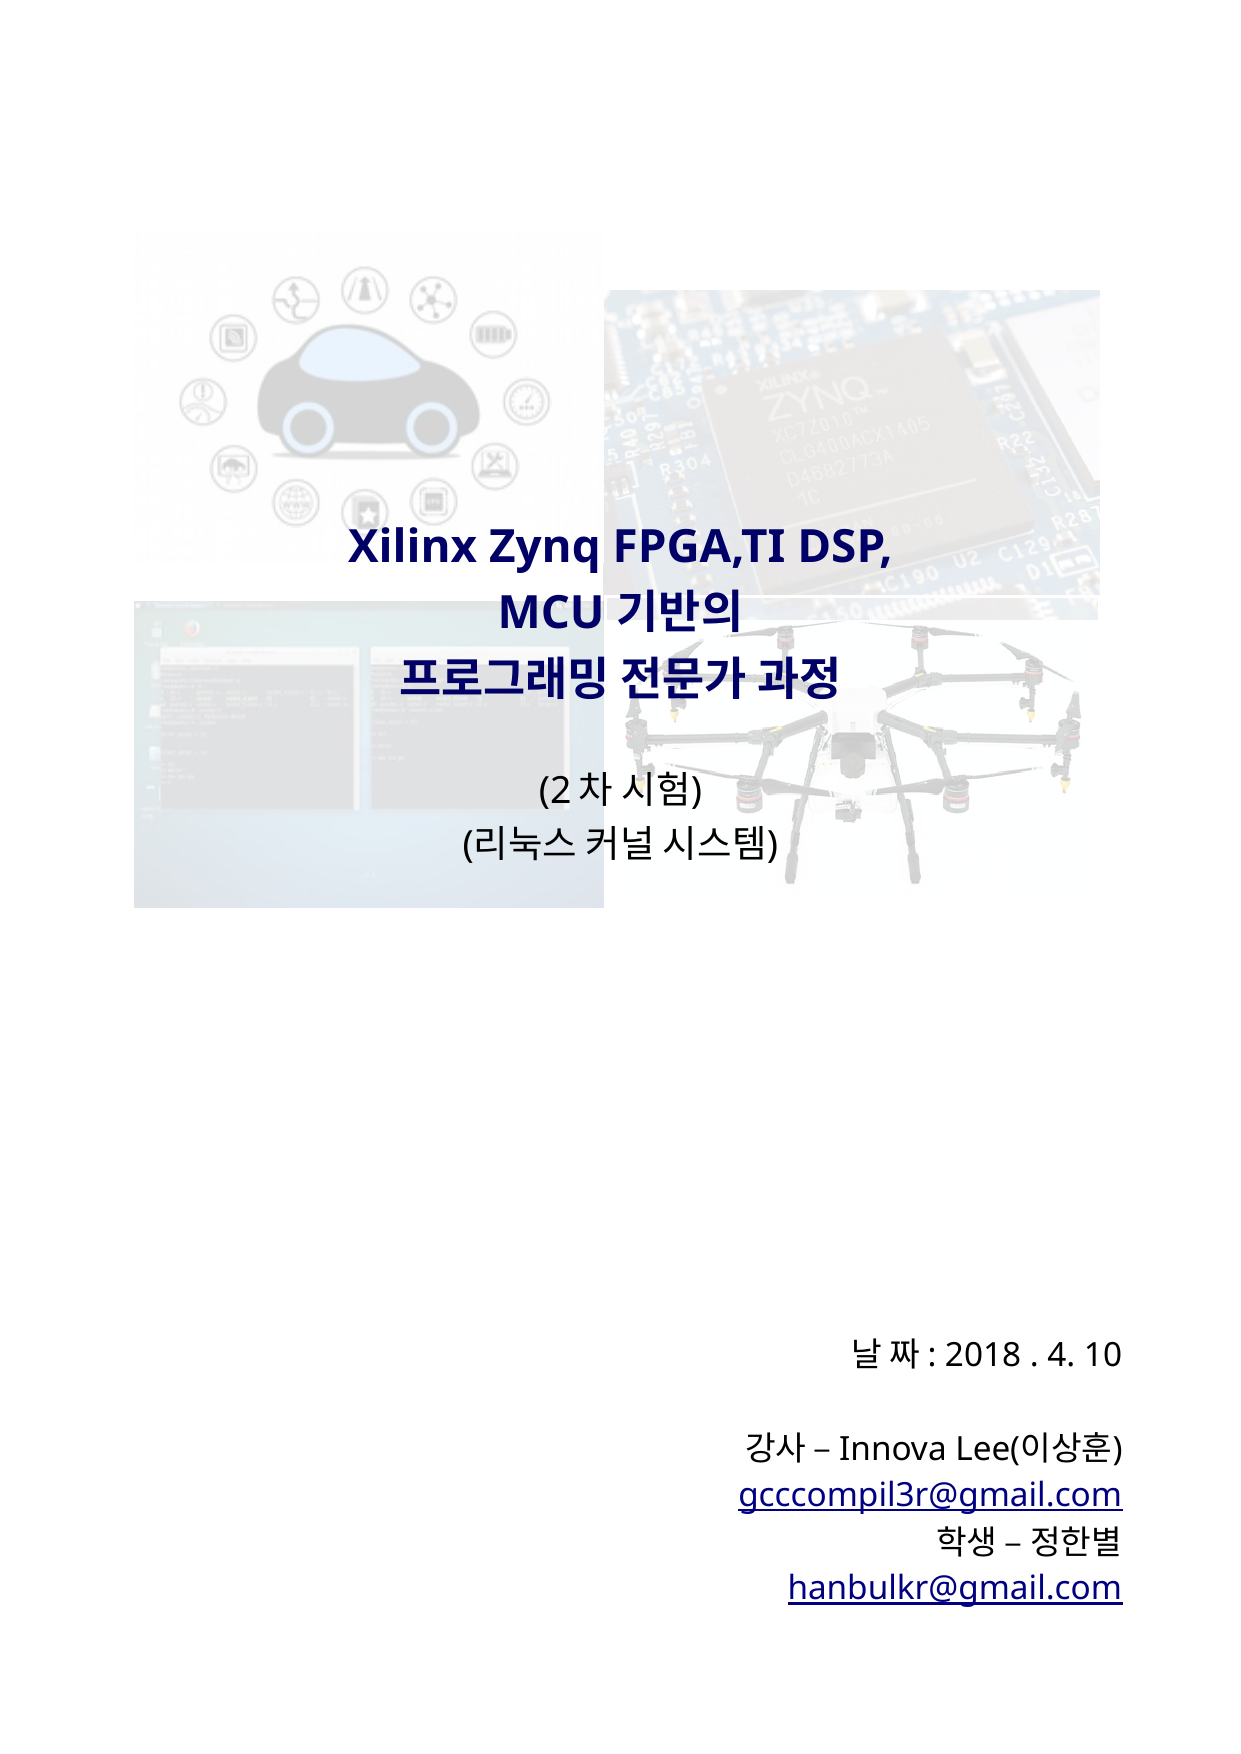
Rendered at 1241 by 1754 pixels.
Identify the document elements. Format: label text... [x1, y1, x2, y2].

text 프로그래밍 전문가 과정 [1101, 642, 1122, 709]
text 프로그래밍 전문가 과정 [118, 642, 134, 709]
text MCU 기반의 [118, 576, 603, 642]
text Xilinx Zynq FPGA,TI DSP, [1100, 513, 1122, 576]
text (2차 시험) [118, 760, 134, 814]
text int main(int argc, char **argv) [607, 642, 1098, 709]
text 날 짜 : 2018 . 4. 10 [118, 1328, 1122, 1376]
text } [606, 598, 1099, 904]
text while((cmd = getopt(argc, argv, arr))> 0) [603, 513, 1100, 576]
text si serv_addr, clnt_addr; [607, 814, 1098, 869]
text [603, 576, 1100, 595]
text gcccompil3r@gmail.com [118, 1470, 1122, 1516]
text (리눅스 커널 시스템) [118, 814, 134, 869]
text 학생 – 정한별 [118, 1516, 1122, 1564]
text (리눅스 커널 시스템) [1101, 814, 1122, 869]
text (2차 시험) [1101, 760, 1122, 814]
text Xilinx Zynq FPGA,TI DSP, [118, 513, 603, 576]
text MCU 기반의 [604, 576, 1122, 907]
text hanbulkr@gmail.com [118, 1564, 1122, 1609]
text int serv_sock, clnt_sock ; [607, 760, 1098, 814]
text 강사 – Innova Lee(이상훈) [118, 1422, 1122, 1470]
